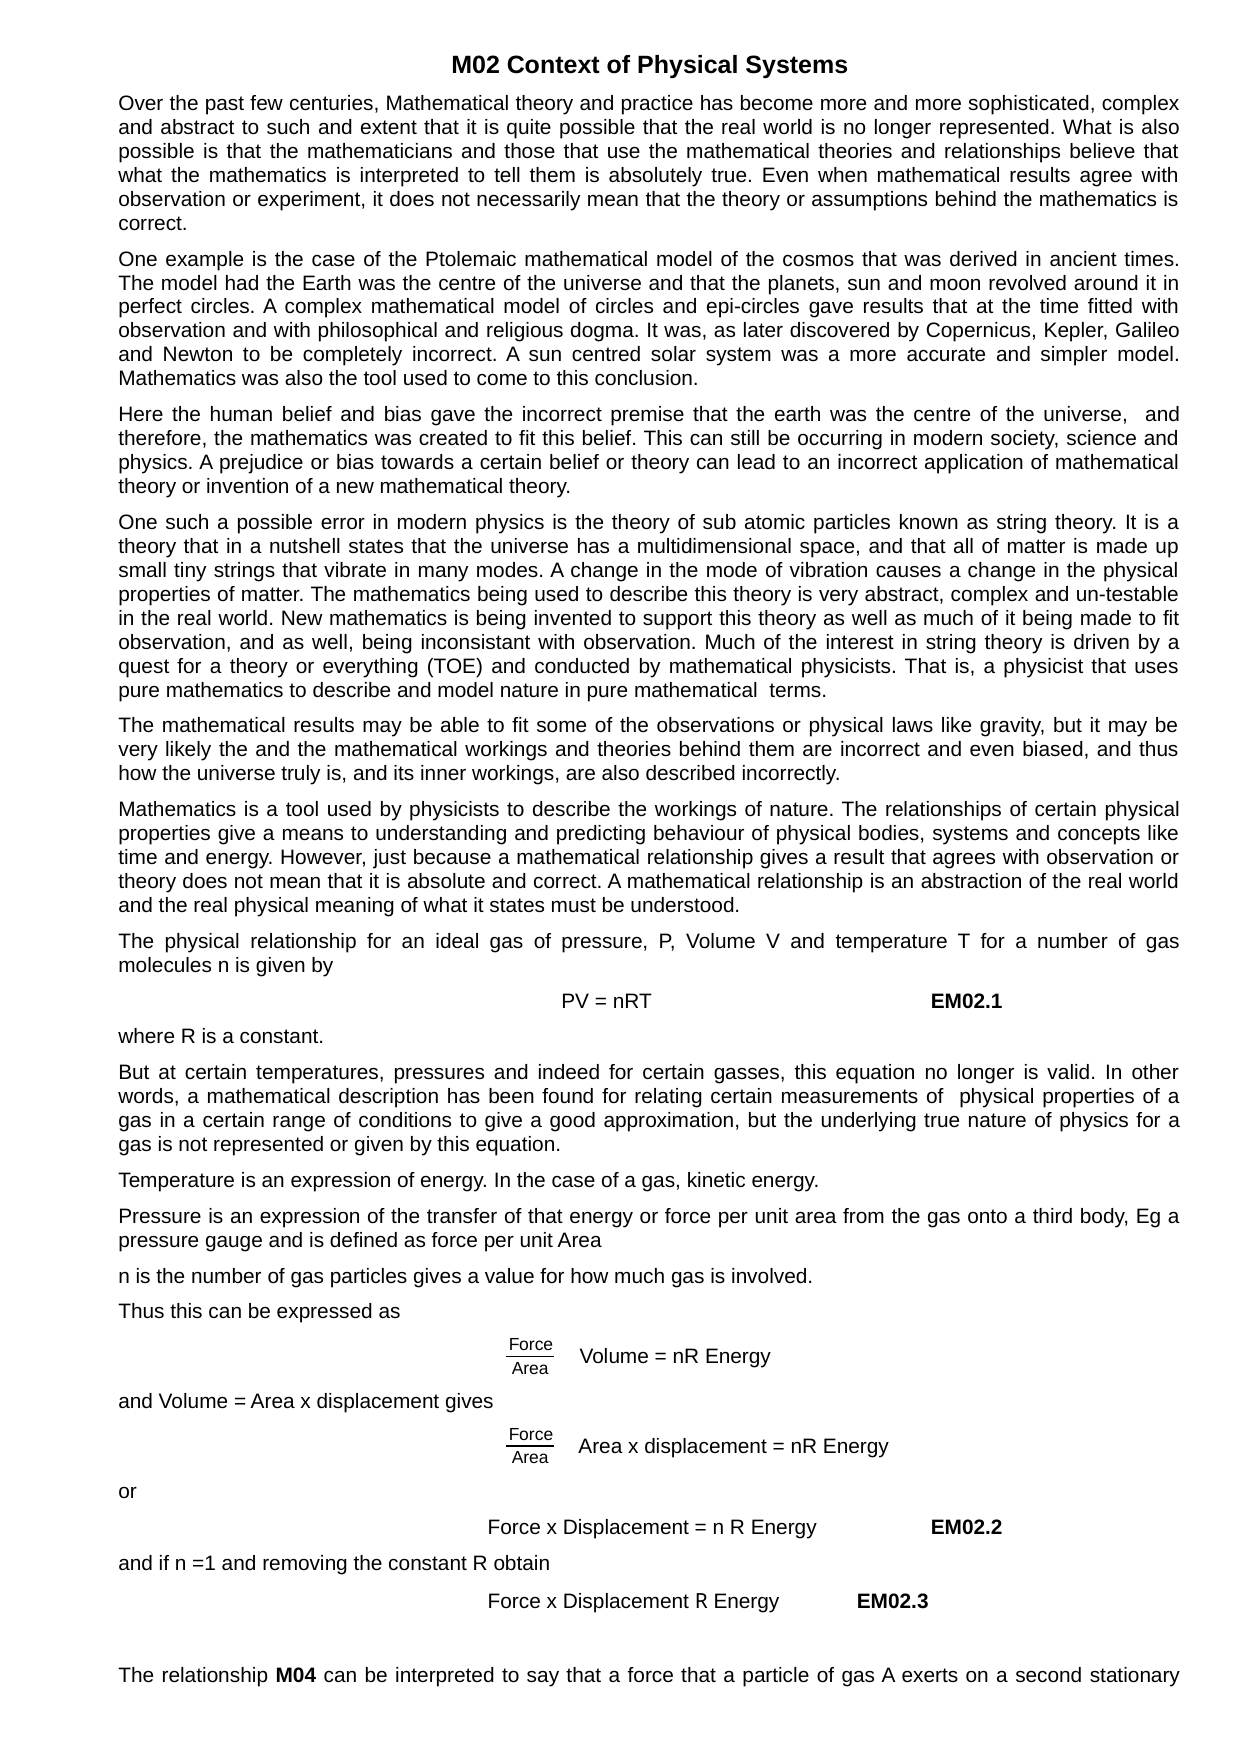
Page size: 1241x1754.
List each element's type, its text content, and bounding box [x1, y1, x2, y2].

text Here the human belief and bias gave the incorrect premise that the earth was the centre of the universe, and therefore, the mathematics was created to fit this belief. This can still be occurring in modern society, science and physics. A prejudice or bias towards a certain belief or theory can lead to an incorrect application of mathematical theory or invention of a new mathematical theory. [118, 402, 1181, 498]
text Area x displacement = nR Energy [118, 1425, 1181, 1467]
text n is the number of gas particles gives a value for how much gas is involved. [118, 1263, 1181, 1287]
text and Volume = Area x displacement gives [118, 1389, 1181, 1413]
text Mathematics is a tool used by physicists to describe the workings of nature. The relationships of certain physical properties give a means to understanding and predicting behaviour of physical bodies, systems and concepts like time and energy. However, just because a mathematical relationship gives a result that agrees with observation or theory does not mean that it is absolute and correct. A mathematical relationship is an abstraction of the real world and the real physical meaning of what it states must be understood. [118, 797, 1181, 917]
text or [118, 1479, 1181, 1503]
text Force x Displacement = n R Energy EM02.2 [118, 1515, 1181, 1539]
text where R is a constant. [118, 1024, 1181, 1048]
text But at certain temperatures, pressures and indeed for certain gasses, this equation no longer is valid. In other words, a mathematical description has been found for relating certain measurements of physical properties of a gas in a certain range of conditions to give a good approximation, but the underlying true nature of physics for a gas is not represented or given by this equation. [118, 1060, 1181, 1156]
text Thus this can be expressed as [118, 1299, 1181, 1323]
text The relationship M04 can be interpreted to say that a force that a particle of gas A exerts on a second stationary [118, 1663, 1181, 1687]
text and if n =1 and removing the constant R obtain [118, 1551, 1181, 1575]
text Pressure is an expression of the transfer of that energy or force per unit area from the gas onto a third body, Eg a pressure gauge and is defined as force per unit Area [118, 1204, 1181, 1252]
text One such a possible error in modern physics is the theory of sub atomic particles known as string theory. It is a theory that in a nutshell states that the universe has a multidimensional space, and that all of matter is made up small tiny strings that vibrate in many modes. A change in the mode of vibration causes a change in the physical properties of matter. The mathematics being used to describe this theory is very abstract, complex and un-testable in the real world. New mathematics is being invented to support this theory as well as much of it being made to fit observation, and as well, being inconsistant with observation. Much of the interest in string theory is driven by a quest for a theory or everything (TOE) and conducted by mathematical physicists. That is, a physicist that uses pure mathematics to describe and model nature in pure mathematical terms. [118, 510, 1181, 701]
text Force x Displacement R Energy EM02.3 [118, 1587, 1181, 1615]
text One example is the case of the Ptolemaic mathematical model of the cosmos that was derived in ancient times. The model had the Earth was the centre of the universe and that the planets, sun and moon revolved around it in perfect circles. A complex mathematical model of circles and epi-circles gave results that at the time fitted with observation and with philosophical and religious dogma. It was, as later discovered by Copernicus, Kepler, Galileo and Newton to be completely incorrect. A sun centred solar system was a more accurate and simpler model. Mathematics was also the tool used to come to this conclusion. [118, 246, 1181, 390]
text Over the past few centuries, Mathematical theory and practice has become more and more sophisticated, complex and abstract to such and extent that it is quite possible that the real world is no longer represented. What is also possible is that the mathematicians and those that use the mathematical theories and relationships believe that what the mathematics is interpreted to tell them is absolutely true. Even when mathematical results agree with observation or experiment, it does not necessarily mean that the theory or assumptions behind the mathematics is correct. [118, 91, 1181, 234]
text The mathematical results may be able to fit some of the observations or physical laws like gravity, but it may be very likely the and the mathematical workings and theories behind them are incorrect and even biased, and thus how the universe truly is, and its inner workings, are also described incorrectly. [118, 713, 1181, 785]
text Volume = nR Energy [118, 1335, 1181, 1377]
text Temperature is an expression of energy. In the case of a gas, kinetic energy. [118, 1168, 1181, 1192]
text M02 Context of Physical Systems [118, 50, 1181, 79]
text The physical relationship for an ideal gas of pressure, P, Volume V and temperature T for a number of gas molecules n is given by [118, 929, 1181, 977]
text PV = nRT EM02.1 [118, 988, 1181, 1012]
